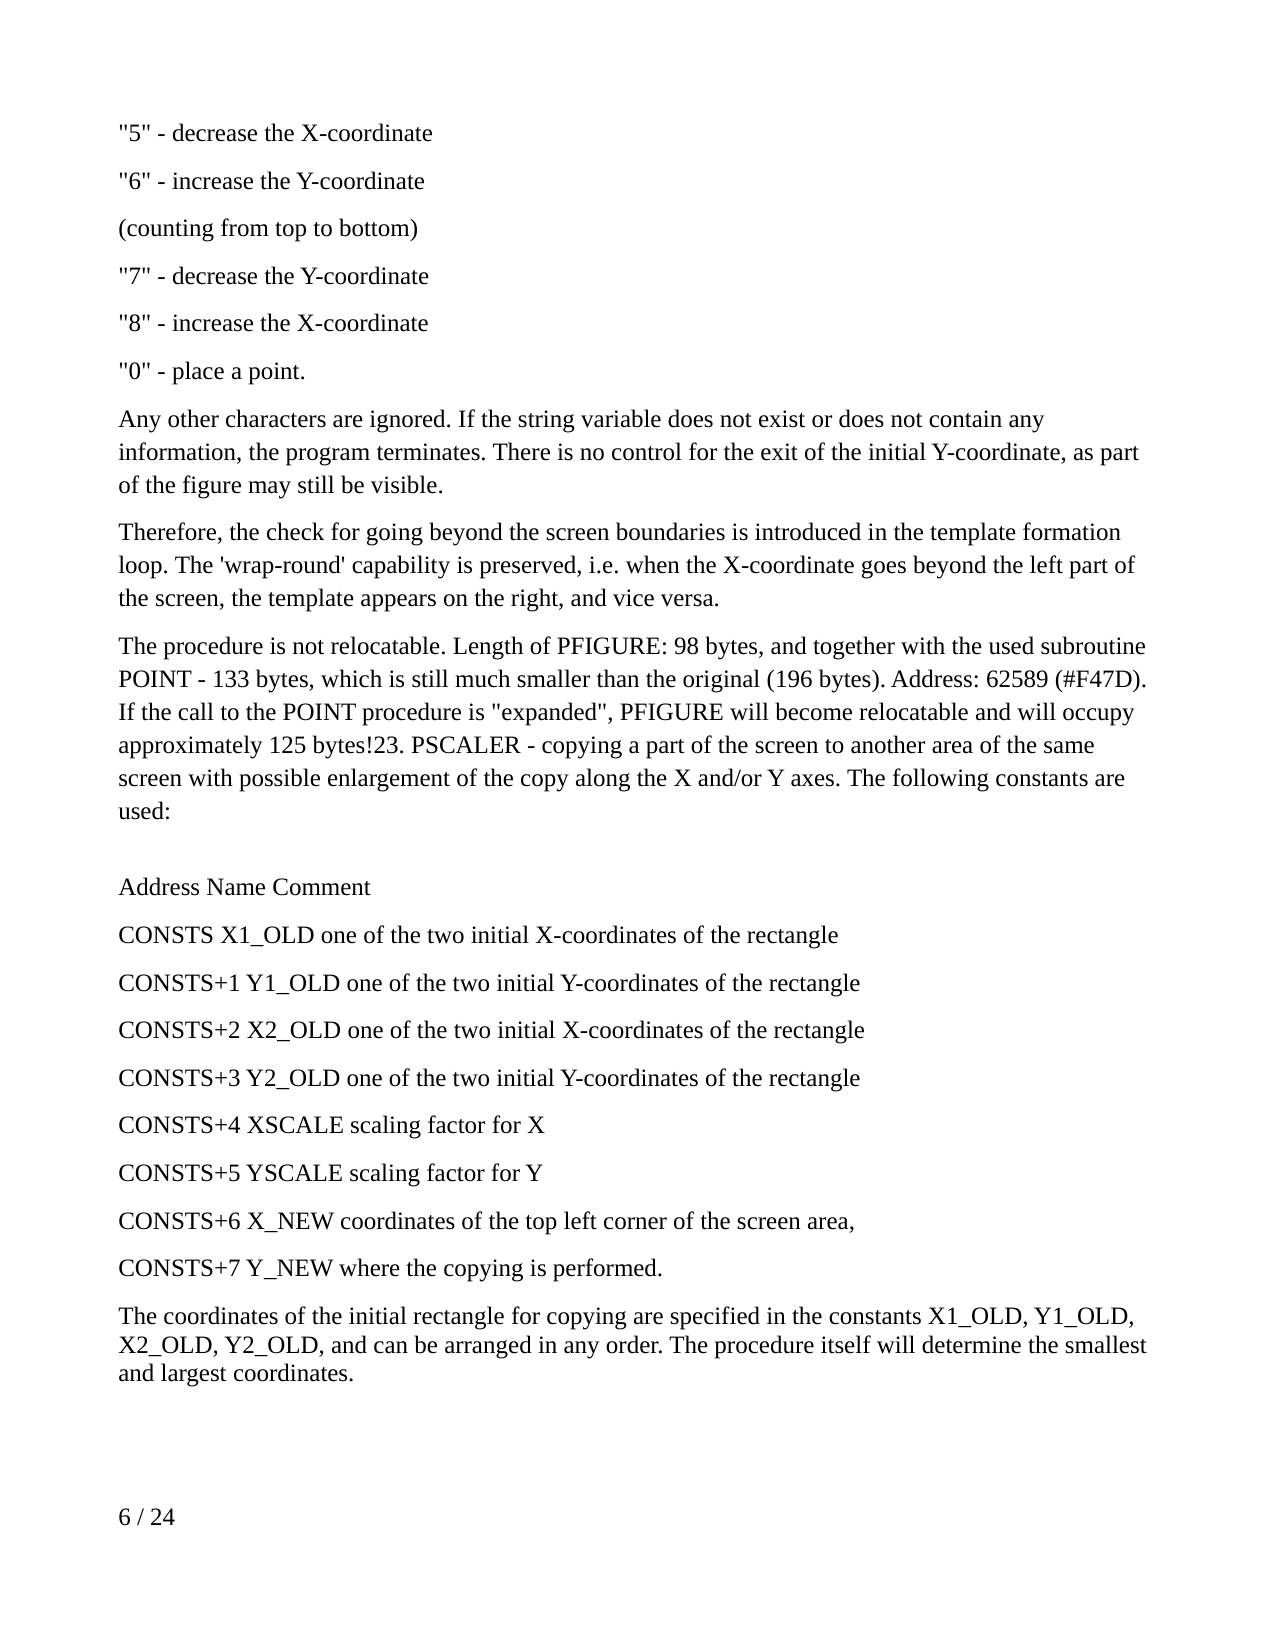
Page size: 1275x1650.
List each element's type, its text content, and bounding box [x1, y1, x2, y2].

text "7" - decrease the Y-coordinate [118, 261, 1157, 290]
text Any other characters are ignored. If the string variable does not exist or does not contain any information, the program terminates. There is no control for the exit of the initial Y-coordinate, as part of the figure may still be visible. [118, 404, 1157, 498]
text "0" - place a point. [118, 356, 1157, 385]
text CONSTS+3 Y2_OLD one of the two initial Y-coordinates of the rectangle [118, 1063, 1157, 1092]
text The procedure is not relocatable. Length of PFIGURE: 98 bytes, and together with the used subroutine POINT - 133 bytes, which is still much smaller than the original (196 bytes). Address: 62589 (#F47D). If the call to the POINT procedure is "expanded", PFIGURE will become relocatable and will occupy approximately 125 bytes!23. PSCALER - copying a part of the screen to another area of the same screen with possible enlargement of the copy along the X and/or Y axes. The following constants are used: [118, 631, 1157, 825]
text CONSTS+1 Y1_OLD one of the two initial Y-coordinates of the rectangle [118, 968, 1157, 996]
text CONSTS+5 YSCALE scaling factor for Y [118, 1158, 1157, 1187]
text "8" - increase the X-coordinate [118, 308, 1157, 337]
text CONSTS X1_OLD one of the two initial X-coordinates of the rectangle [118, 920, 1157, 949]
text "6" - increase the Y-coordinate [118, 166, 1157, 194]
text Address Name Comment [118, 872, 1157, 901]
text (counting from top to bottom) [118, 213, 1157, 242]
text CONSTS+2 X2_OLD one of the two initial X-coordinates of the rectangle [118, 1015, 1157, 1044]
text Therefore, the check for going beyond the screen boundaries is introduced in the template formation loop. The 'wrap-round' capability is preserved, i.e. when the X-coordinate goes beyond the left part of the screen, the template appears on the right, and vice versa. [118, 517, 1157, 612]
text CONSTS+7 Y_NEW where the copying is performed. [118, 1253, 1157, 1282]
text "5" - decrease the X-coordinate [118, 118, 1157, 147]
text CONSTS+4 XSCALE scaling factor for X [118, 1111, 1157, 1139]
text CONSTS+6 X_NEW coordinates of the top left corner of the screen area, [118, 1206, 1157, 1234]
text The coordinates of the initial rectangle for copying are specified in the constants X1_OLD, Y1_OLD, X2_OLD, Y2_OLD, and can be arranged in any order. The procedure itself will determine the smallest and largest coordinates. [118, 1301, 1157, 1387]
